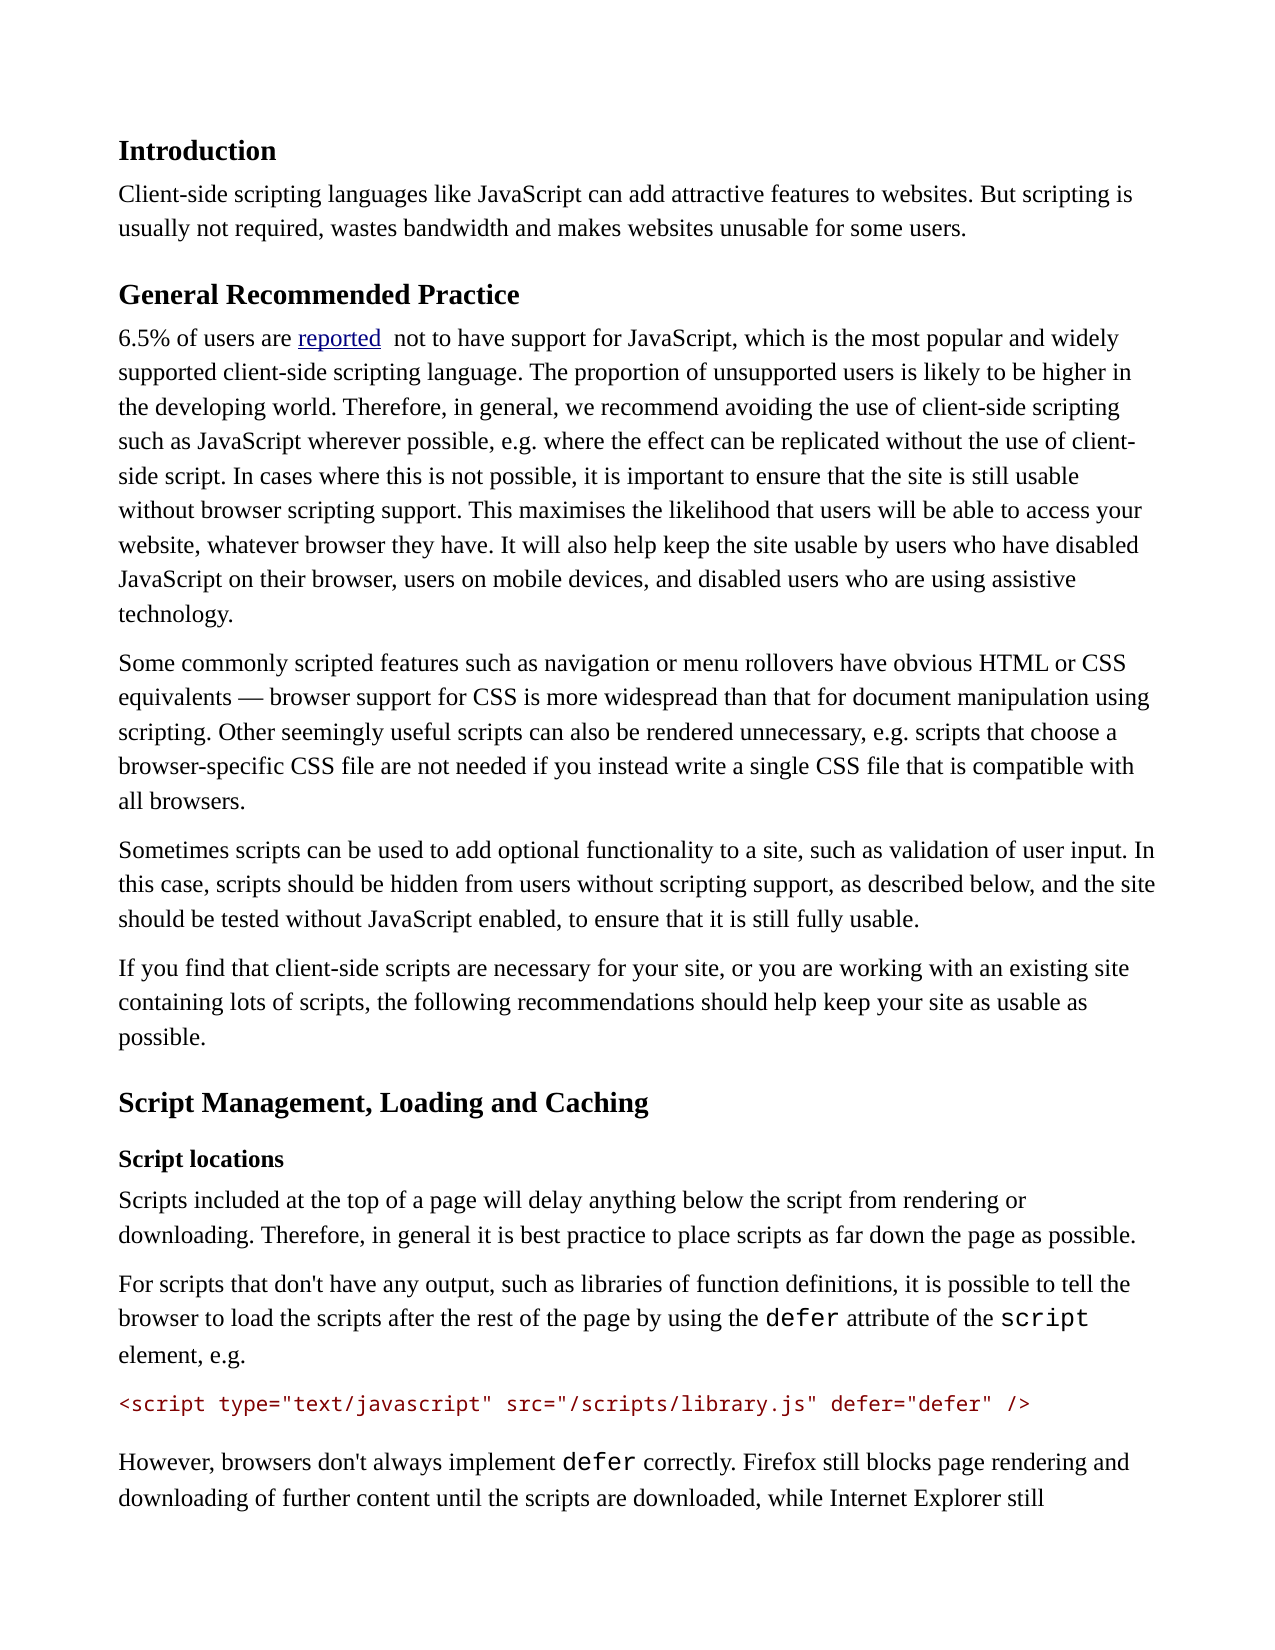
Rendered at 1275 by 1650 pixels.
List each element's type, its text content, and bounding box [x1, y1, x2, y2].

text Some commonly scripted features such as navigation or menu rollovers have obvious HTML or CSS equivalents — browser support for CSS is more widespread than that for document manipulation using scripting. Other seemingly useful scripts can also be rendered unnecessary, e.g. scripts that choose a browser-specific CSS file are not needed if you instead write a single CSS file that is compatible with all browsers. [118, 648, 1157, 814]
text However, browsers don't always implement defer correctly. Firefox still blocks page rendering and downloading of further content until the scripts are downloaded, while Internet Explorer still [118, 1447, 1157, 1512]
text 6.5% of users are reported not to have support for JavaScript, which is the most popular and widely supported client-side scripting language. The proportion of unsupported users is likely to be higher in the developing world. Therefore, in general, we recommend avoiding the use of client-side scripting such as JavaScript wherever possible, e.g. where the effect can be replicated without the use of client-side script. In cases where this is not possible, it is important to ensure that the site is still usable without browser scripting support. This maximises the likelihood that users will be able to access your website, whatever browser they have. It will also help keep the site usable by users who have disabled JavaScript on their browser, users on mobile devices, and disabled users who are using assistive technology. [118, 323, 1157, 627]
subtitle Script locations [118, 1144, 1157, 1173]
subtitle Introduction [118, 133, 1157, 166]
text For scripts that don't have any output, such as libraries of function definitions, it is possible to tell the browser to load the scripts after the rest of the page by using the defer attribute of the script element, e.g. [118, 1269, 1157, 1368]
text If you find that client-side scripts are necessary for your site, or you are working with an existing site containing lots of scripts, the following recommendations should help keep your site as usable as possible. [118, 953, 1157, 1051]
text <script type="text/javascript" src="/scripts/library.js" defer="defer" /> [118, 1389, 1157, 1417]
text Scripts included at the top of a page will delay anything below the script from rendering or downloading. Therefore, in general it is best practice to place scripts as far down the page as possible. [118, 1185, 1157, 1248]
text Sometimes scripts can be used to add optional functionality to a site, such as validation of user input. In this case, scripts should be hidden from users without scripting support, as described below, and the site should be tested without JavaScript enabled, to ensure that it is still fully usable. [118, 835, 1157, 932]
subtitle Script Management, Loading and Caching [118, 1085, 1157, 1119]
subtitle General Recommended Practice [118, 277, 1157, 310]
text Client-side scripting languages like JavaScript can add attractive features to websites. But scripting is usually not required, wastes bandwidth and makes websites unusable for some users. [118, 179, 1157, 242]
